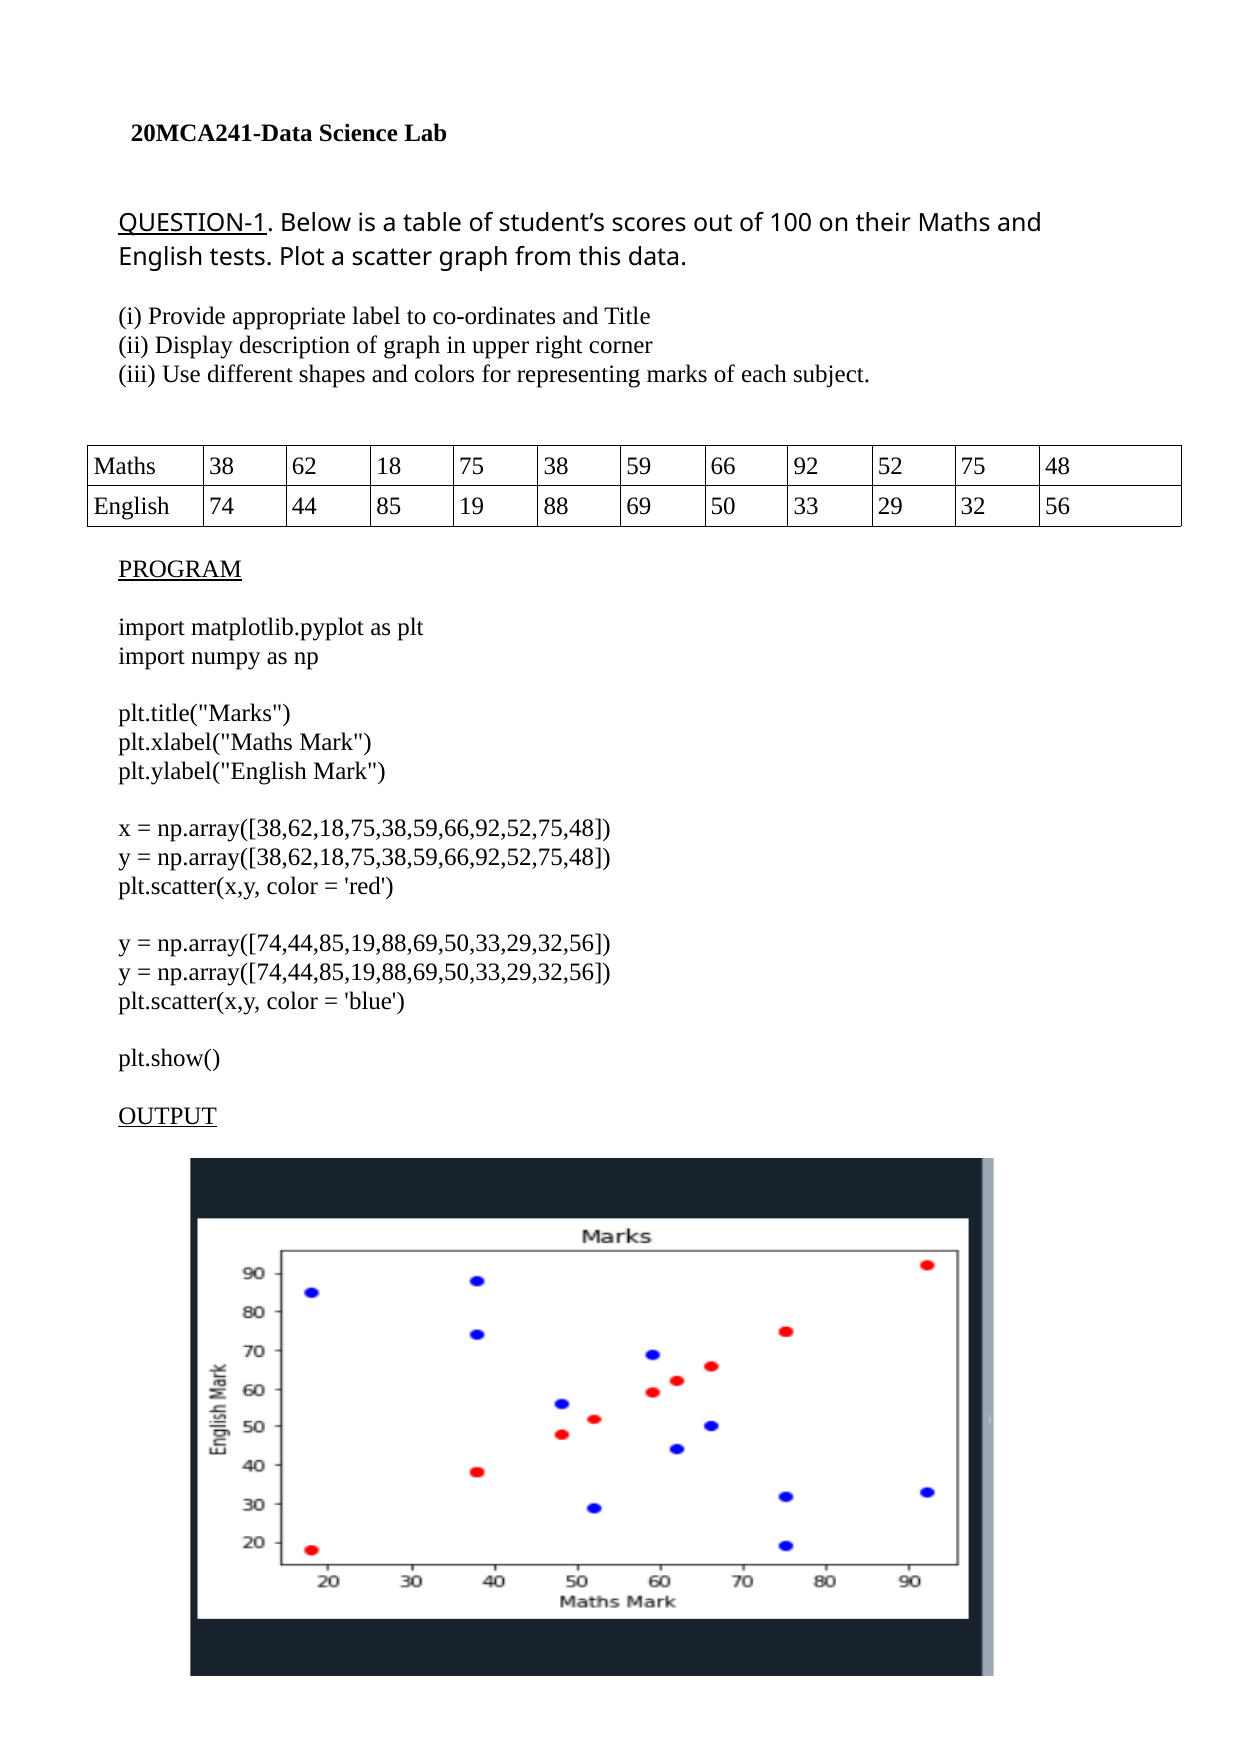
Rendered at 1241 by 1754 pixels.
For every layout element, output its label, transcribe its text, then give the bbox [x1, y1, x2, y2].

table_header 92 [788, 446, 872, 485]
text plt.scatter(x,y, color = 'blue') [118, 986, 1122, 1014]
table_cell 32 [956, 486, 1039, 526]
text import matplotlib.pyplot as plt [118, 612, 1122, 641]
text y = np.array([74,44,85,19,88,69,50,33,29,32,56]) [118, 928, 1122, 957]
table_cell 69 [621, 486, 705, 526]
text plt.title("Marks") [118, 698, 1122, 727]
table_cell 56 [1040, 486, 1181, 526]
table_header 59 [621, 446, 705, 485]
table_cell English [88, 486, 203, 526]
text plt.ylabel("English Mark") [118, 756, 1122, 784]
table_cell 29 [873, 486, 955, 526]
text plt.show() [118, 1043, 1122, 1072]
table_header 62 [287, 446, 370, 485]
text PROGRAM [118, 554, 1122, 583]
table_cell 74 [204, 486, 286, 526]
text y = np.array([38,62,18,75,38,59,66,92,52,75,48]) [118, 842, 1122, 871]
text plt.xlabel("Maths Mark") [118, 727, 1122, 756]
table_header 38 [204, 446, 286, 485]
text x = np.array([38,62,18,75,38,59,66,92,52,75,48]) [118, 813, 1122, 842]
text y = np.array([74,44,85,19,88,69,50,33,29,32,56]) [118, 957, 1122, 986]
table_cell 85 [371, 486, 453, 526]
table_cell 44 [287, 486, 370, 526]
table_cell 19 [454, 486, 537, 526]
text (i) Provide appropriate label to co-ordinates and Title [118, 301, 1122, 330]
picture [190, 1158, 994, 1676]
table_header 75 [454, 446, 537, 485]
table_cell 50 [706, 486, 787, 526]
text (ii) Display description of graph in upper right corner [118, 330, 1122, 359]
text import numpy as np [118, 641, 1122, 669]
table_header 38 [538, 446, 620, 485]
text 20MCA241-Data Science Lab [118, 118, 1122, 147]
table_header 66 [706, 446, 787, 485]
text QUESTION-1. Below is a table of student’s scores out of 100 on their Maths and English tests. Plot a scatter graph from this data. [118, 204, 1122, 272]
table_header 48 [1040, 446, 1181, 485]
table_header 75 [956, 446, 1039, 485]
table_header Maths [88, 446, 203, 485]
text OUTPUT [118, 1101, 1122, 1129]
table_cell 33 [788, 486, 872, 526]
text (iii) Use different shapes and colors for representing marks of each subject. [118, 359, 1122, 387]
table_cell 88 [538, 486, 620, 526]
table_header 52 [873, 446, 955, 485]
text plt.scatter(x,y, color = 'red') [118, 871, 1122, 899]
table_header 18 [371, 446, 453, 485]
